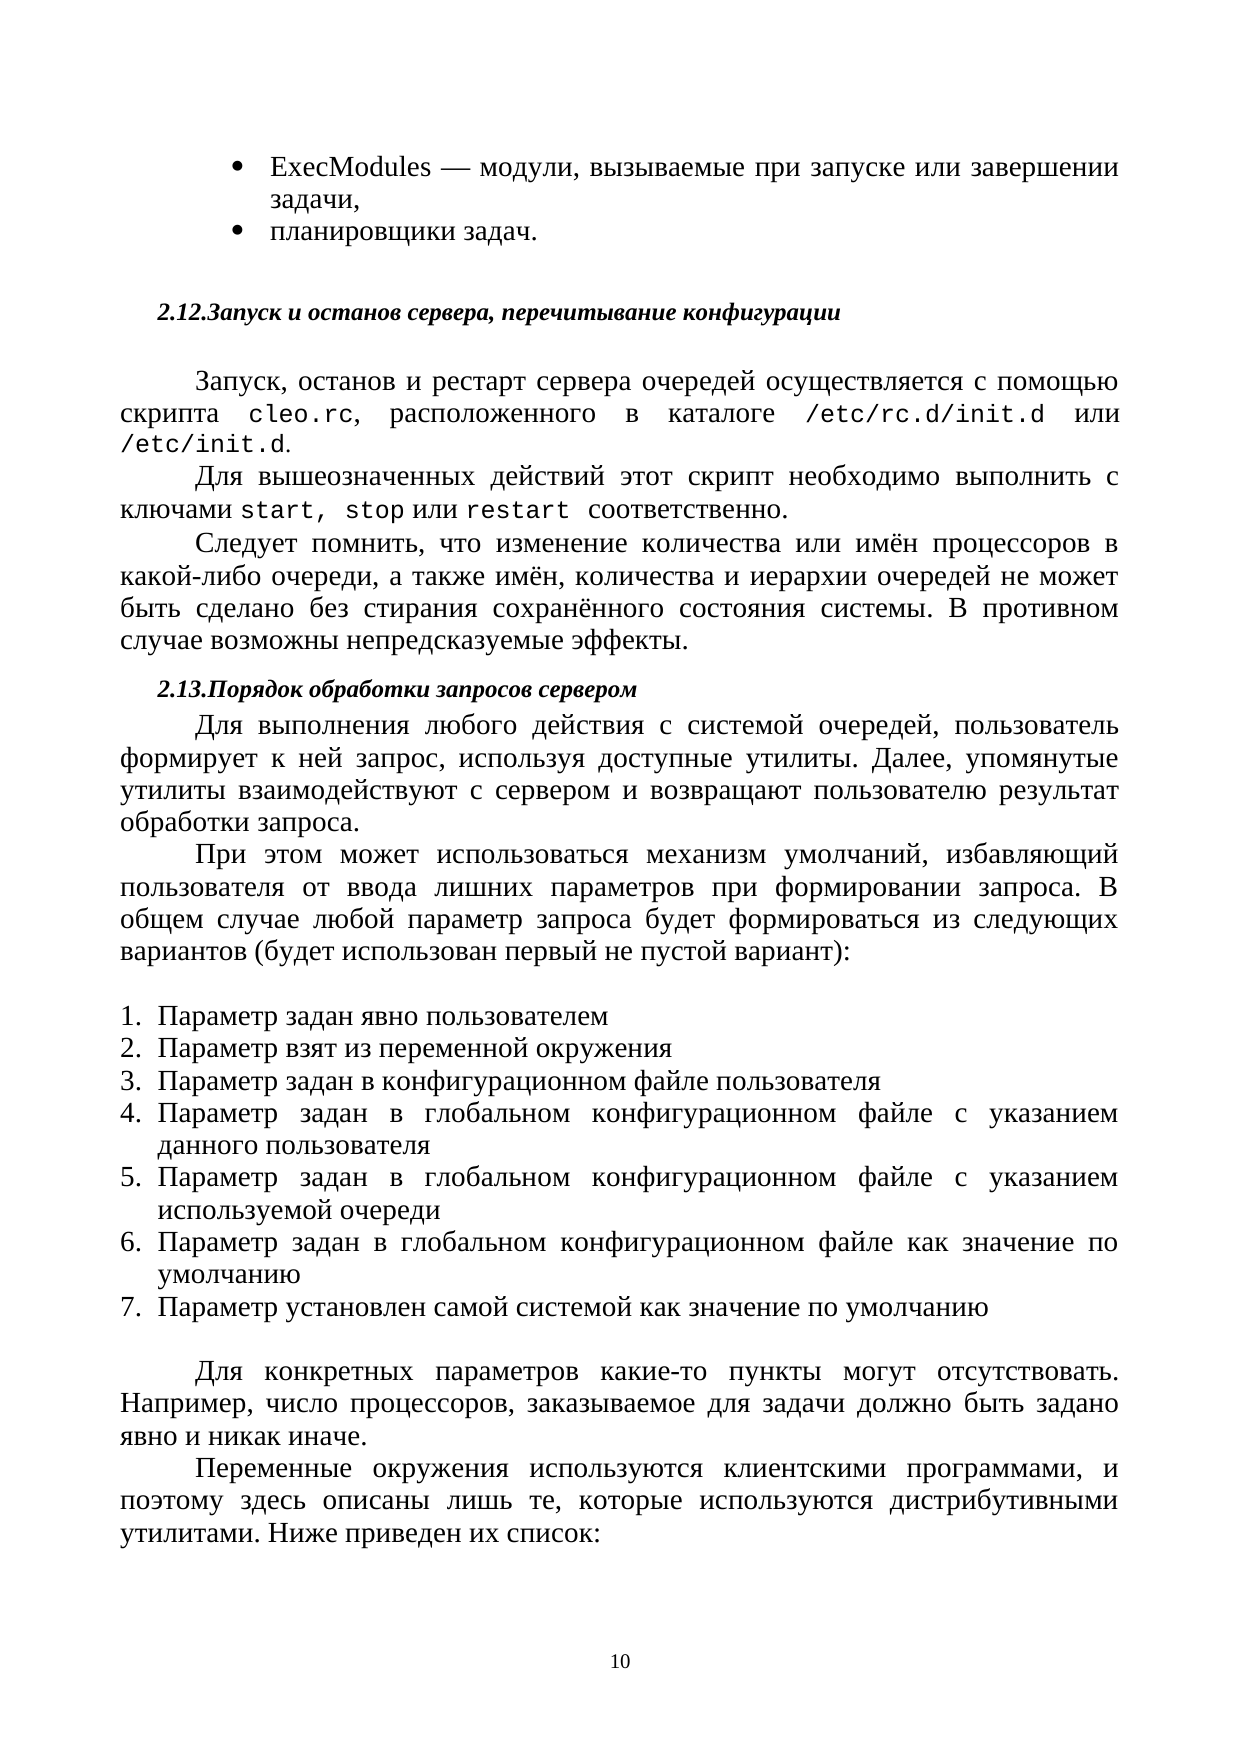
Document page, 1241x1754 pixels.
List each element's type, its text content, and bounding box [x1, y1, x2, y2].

text Следует помнить, что изменение количества или имён процессоров в какой-либо очереди, а также имён, количества и иерархии очередей не может быть сделано без стирания сохранённого состояния системы. В противном случае возможны непредсказуемые эффекты. [120, 527, 1120, 656]
text Для конкретных параметров какие-то пункты могут отсутствовать. Например, число процессоров, заказываемое для задачи должно быть задано явно и никак иначе. [120, 1354, 1120, 1451]
list Параметр задан в глобальном конфигурационном файле как значение по умолчанию [120, 1225, 1120, 1290]
list Параметр установлен самой системой как значение по умолчанию [120, 1290, 1120, 1322]
subtitle Порядок обработки запросов сервером [157, 675, 1120, 702]
list планировщики задач. [232, 214, 1120, 247]
subtitle Запуск и останов сервера, перечитывание конфигурации [157, 298, 1120, 326]
list Параметр задан в конфигурационном файле пользователя [120, 1064, 1120, 1096]
text Для вышеозначенных действий этот скрипт необходимо выполнить с ключами start, stop или restart соответственно. [120, 460, 1120, 527]
list Параметр задан в глобальном конфигурационном файле с указанием используемой очереди [120, 1161, 1120, 1225]
text Переменные окружения используются клиентскими программами, и поэтому здесь описаны лишь те, которые используются дистрибутивными утилитами. Ниже приведен их список: [120, 1451, 1120, 1548]
list Параметр взят из переменной окружения [120, 1032, 1120, 1064]
list ExecModules — модули, вызываемые при запуске или завершении задачи, [232, 150, 1120, 214]
text Для выполнения любого действия с системой очередей, пользователь формирует к ней запрос, используя доступные утилиты. Далее, упомянутые утилиты взаимодействуют с сервером и возвращают пользователю результат обработки запроса. [120, 709, 1120, 838]
list Параметр задан в глобальном конфигурационном файле с указанием данного пользователя [120, 1096, 1120, 1161]
text При этом может использоваться механизм умолчаний, избавляющий пользователя от ввода лишних параметров при формировании запроса. В общем случае любой параметр запроса будет формироваться из следующих вариантов (будет использован первый не пустой вариант): [120, 838, 1120, 967]
list Параметр задан явно пользователем [120, 999, 1120, 1032]
text Запуск, останов и рестарт сервера очередей осуществляется с помощью скрипта cleo.rc, расположенного в каталоге /etc/rc.d/init.d или /etc/init.d. [120, 364, 1120, 460]
